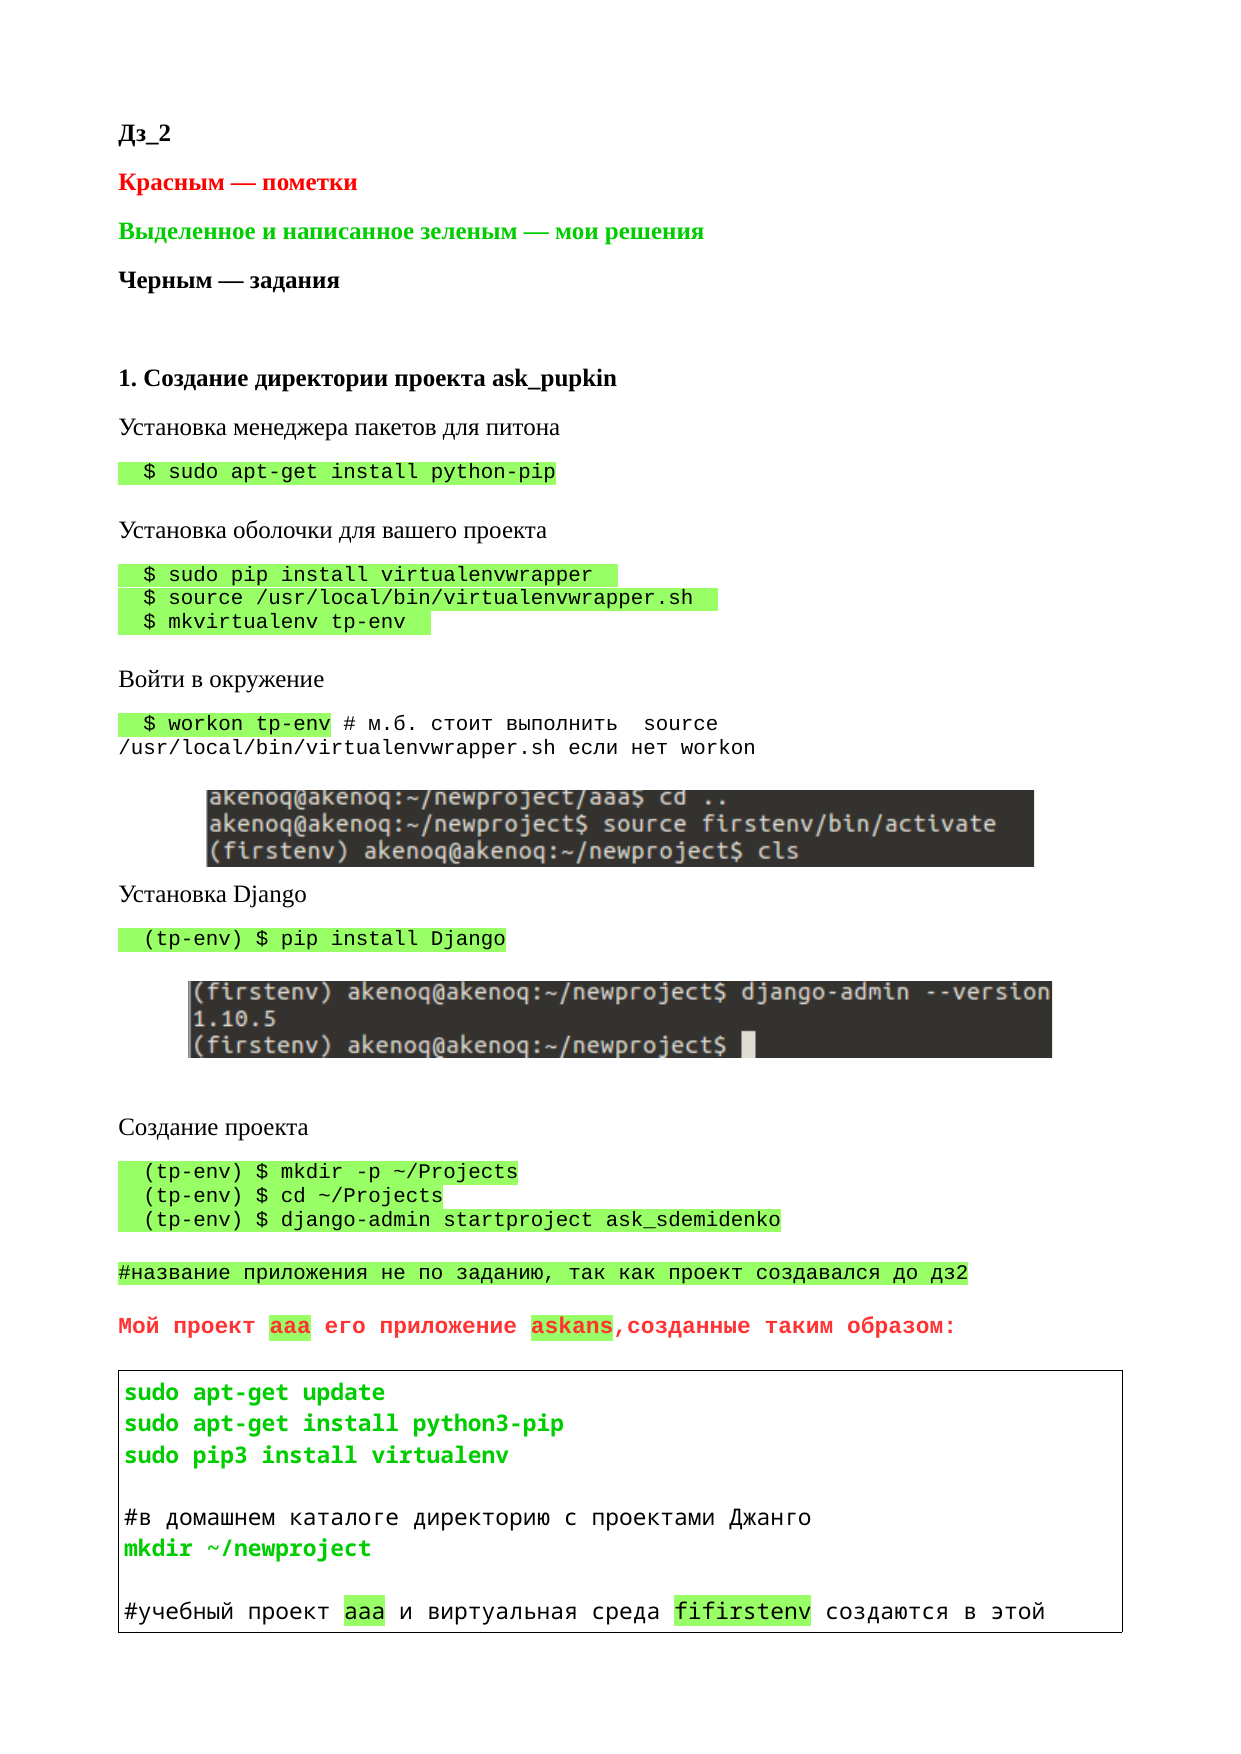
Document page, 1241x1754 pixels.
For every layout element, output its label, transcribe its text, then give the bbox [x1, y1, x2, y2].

picture [206, 790, 1035, 867]
text Создание проекта [118, 1112, 1122, 1141]
text (tp-env) $ cd ~/Projects [118, 1185, 1122, 1209]
text Установка оболочки для вашего проекта [118, 515, 1122, 543]
text Войти в окружение [118, 664, 1122, 693]
text 1. Создание директории проекта ask_pupkin [118, 363, 1122, 392]
picture [188, 981, 1053, 1058]
text $ source /usr/local/bin/virtualenvwrapper.sh [118, 587, 1122, 611]
text Дз_2 [118, 118, 1122, 147]
text Установка Django [118, 879, 1122, 908]
text $ sudo pip install virtualenvwrapper [118, 564, 1122, 587]
text $ mkvirtualenv tp-env [118, 611, 1122, 635]
text Установка менеджера пакетов для питона [118, 412, 1122, 441]
text (tp-env) $ mkdir -p ~/Projects [118, 1161, 1122, 1185]
text (tp-env) $ pip install Django [118, 928, 1122, 952]
text Выделенное и написанное зеленым — мои решения [118, 216, 1122, 245]
table_header sudo apt-get update sudo apt-get install python3-pip sudo pip3 install virtualenv #в домашнем каталоге директорию с проектами Джанго mkdir ~/newproject #учебный проект aaa и виртуальная среда fifirstenv создаются в этой [119, 1371, 1122, 1632]
text Мой проект aaa его приложение askans,созданные таким образом: [118, 1315, 1122, 1341]
text $ sudo apt-get install python-pip [118, 462, 1122, 485]
text $ workon tp-env # м.б. стоит выполнить source /usr/local/bin/virtualenvwrapper.sh если нет workon [118, 713, 1122, 761]
text Красным — пометки [118, 167, 1122, 196]
text (tp-env) $ django-admin startproject ask_sdemidenko [118, 1209, 1122, 1232]
text #название приложения не по заданию, так как проект создавался до дз2 [118, 1262, 1122, 1285]
text Черным — задания [118, 265, 1122, 294]
